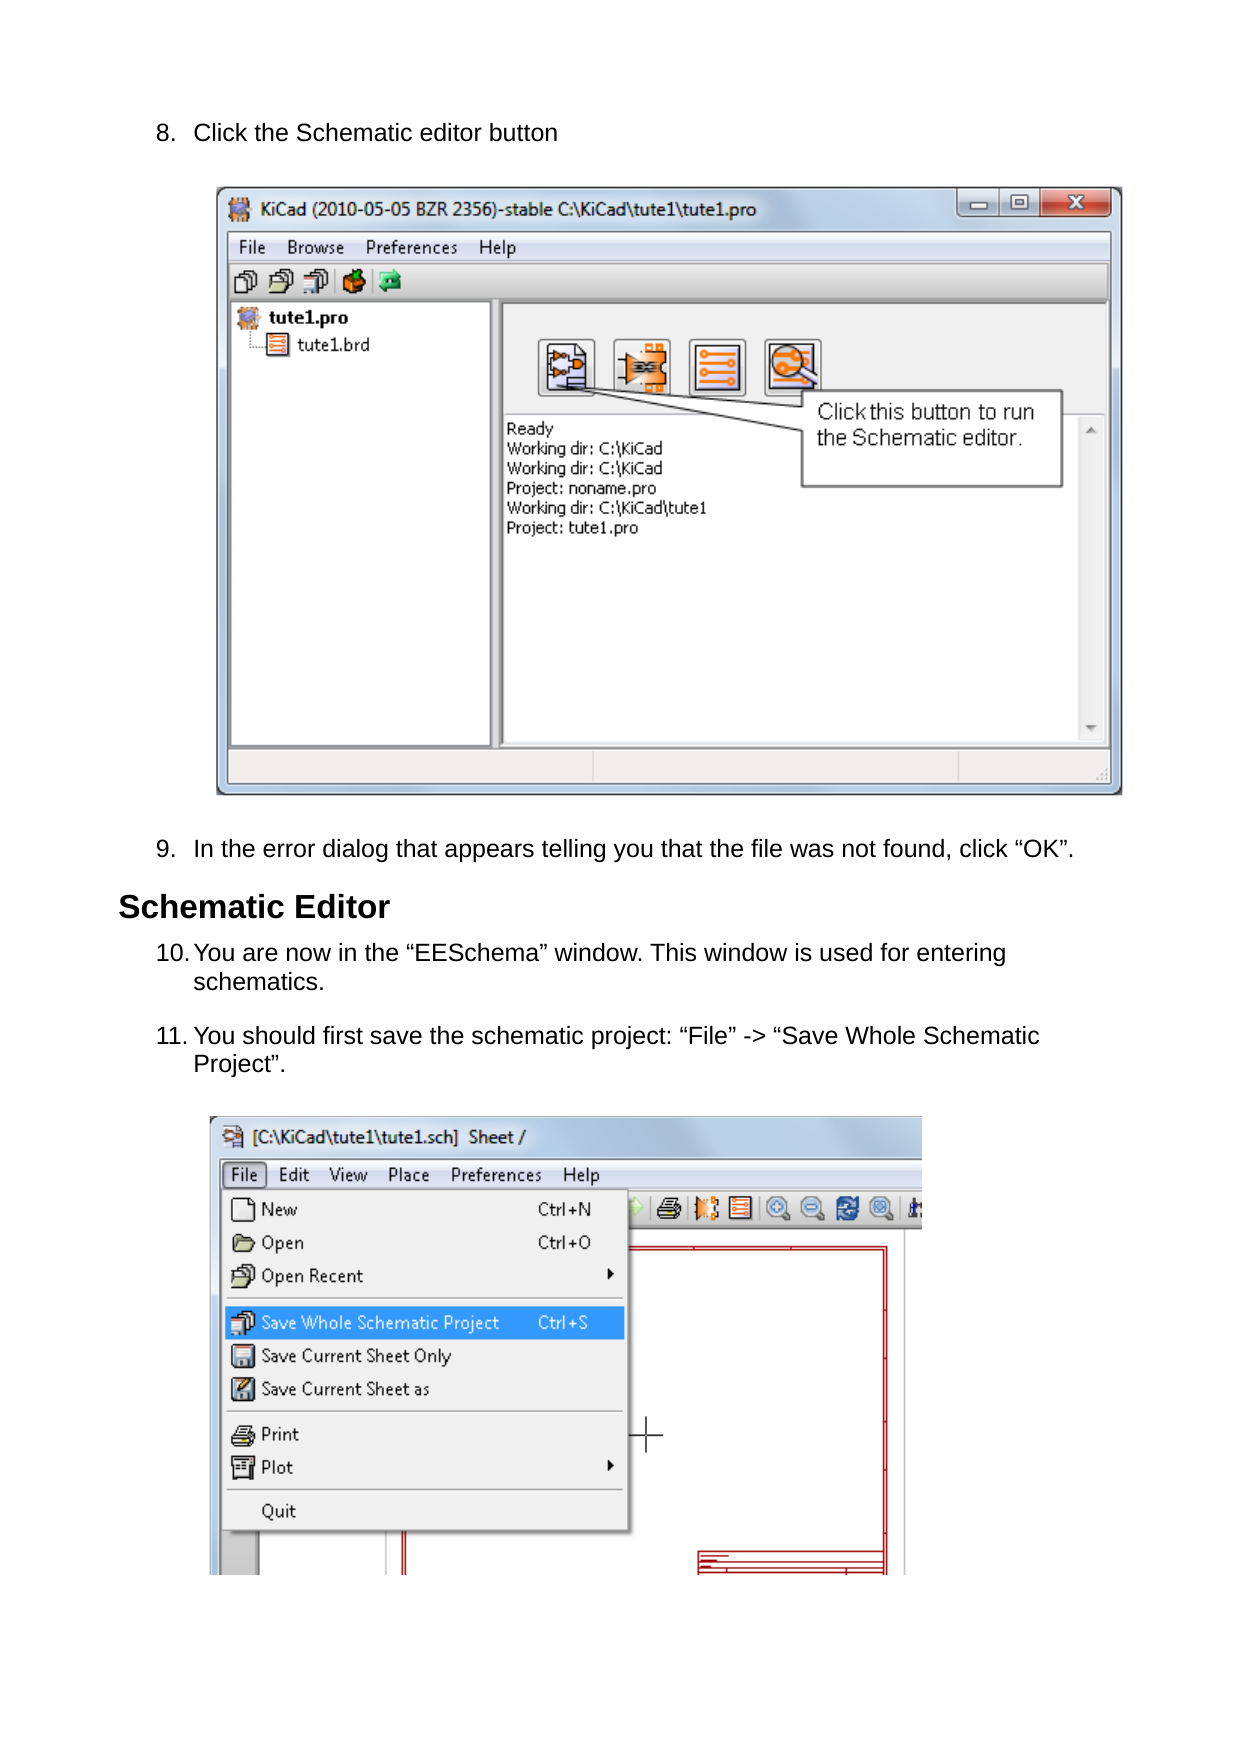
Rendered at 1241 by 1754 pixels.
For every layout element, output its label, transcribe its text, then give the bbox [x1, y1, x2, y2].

subtitle Schematic Editor [118, 887, 1122, 926]
picture [209, 184, 1127, 800]
picture [209, 1116, 922, 1575]
list In the error dialog that appears telling you that the file was not found, click “OK”. [156, 833, 1122, 862]
list You are now in the “EESchema” window. This window is used for entering schematics. [156, 938, 1122, 996]
list Click the Schematic editor button [156, 118, 1122, 808]
list You should first save the schematic project: “File” -> “Save Whole Schematic Project”. [156, 1021, 1122, 1583]
